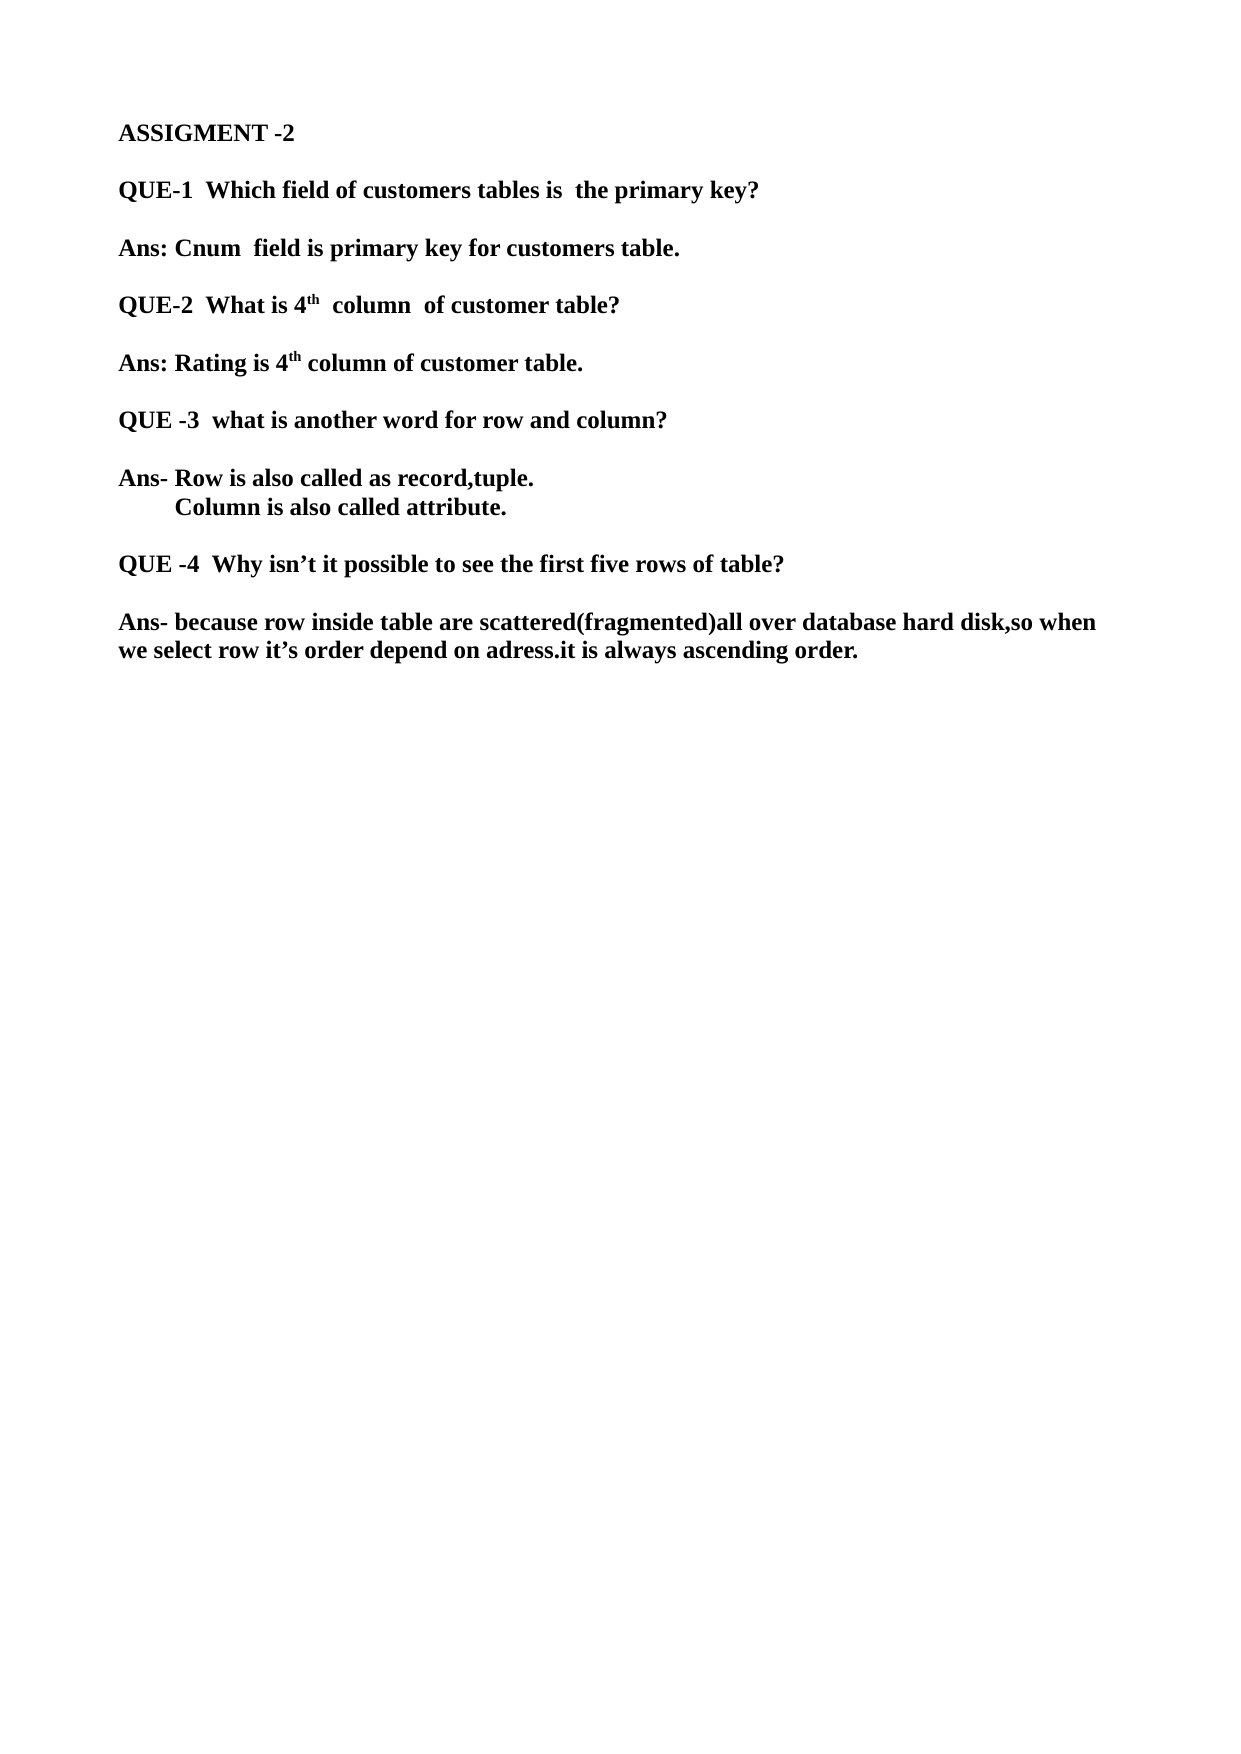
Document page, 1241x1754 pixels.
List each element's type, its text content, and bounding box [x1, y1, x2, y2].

text Ans: Rating is 4th column of customer table. [118, 348, 1122, 377]
text Ans- Row is also called as record,tuple. [118, 463, 1122, 492]
text QUE-2 What is 4th column of customer table? [118, 291, 1122, 319]
text QUE -4 Why isn’t it possible to see the first five rows of table? [118, 549, 1122, 578]
text Ans: Cnum field is primary key for customers table. [118, 233, 1122, 262]
text Column is also called attribute. [118, 492, 1122, 521]
text Ans- because row inside table are scattered(fragmented)all over database hard disk,so when we select row it’s order depend on adress.it is always ascending order. [118, 607, 1122, 664]
text ASSIGMENT -2 [118, 118, 1122, 147]
text QUE-1 Which field of customers tables is the primary key? [118, 176, 1122, 204]
text QUE -3 what is another word for row and column? [118, 406, 1122, 434]
